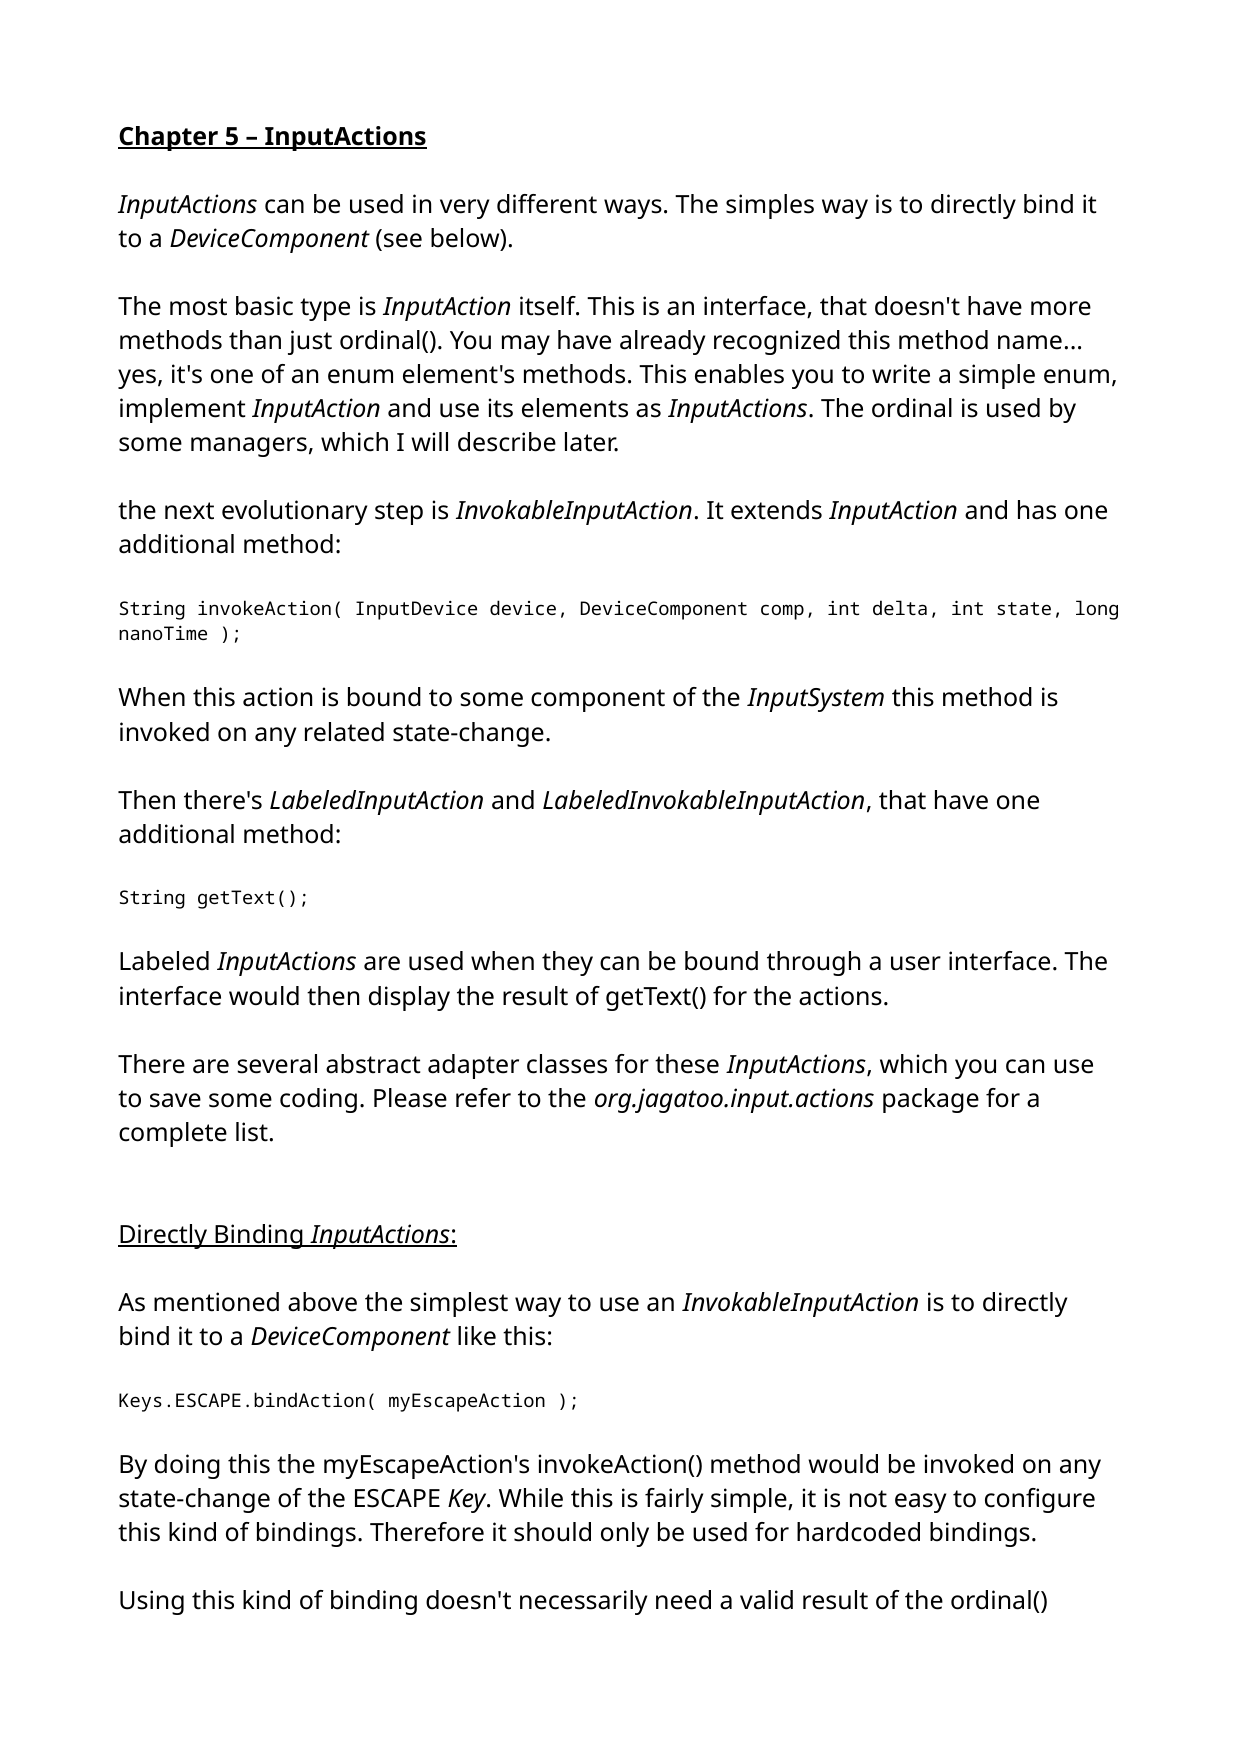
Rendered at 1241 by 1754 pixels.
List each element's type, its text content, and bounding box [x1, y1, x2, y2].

text Then there's LabeledInputAction and LabeledInvokableInputAction, that have one additional method: [118, 782, 1122, 850]
text String invokeAction( InputDevice device, DeviceComponent comp, int delta, int state, long nanoTime ); [118, 595, 1122, 646]
text Chapter 5 – InputActions [118, 118, 1122, 152]
text The most basic type is InputAction itself. This is an interface, that doesn't have more methods than just ordinal(). You may have already recognized this method name... yes, it's one of an enum element's methods. This enables you to write a simple enum, implement InputAction and use its elements as InputActions. The ordinal is used by some managers, which I will describe later. [118, 288, 1122, 459]
text When this action is bound to some component of the InputSystem this method is invoked on any related state-change. [118, 680, 1122, 748]
text Using this kind of binding doesn't necessarily need a valid result of the ordinal() [118, 1583, 1122, 1617]
text Directly Binding InputActions: [118, 1217, 1122, 1251]
text Keys.ESCAPE.bindAction( myEscapeAction ); [118, 1387, 1122, 1412]
text There are several abstract adapter classes for these InputActions, which you can use to save some coding. Please refer to the org.jagatoo.input.actions package for a complete list. [118, 1046, 1122, 1148]
text the next evolutionary step is InvokableInputAction. It extends InputAction and has one additional method: [118, 493, 1122, 561]
text Labeled InputActions are used when they can be bound through a user interface. The interface would then display the result of getText() for the actions. [118, 944, 1122, 1012]
text String getText(); [118, 884, 1122, 910]
text InputActions can be used in very different ways. The simples way is to directly bind it to a DeviceComponent (see below). [118, 186, 1122, 254]
text As mentioned above the simplest way to use an InvokableInputAction is to directly bind it to a DeviceComponent like this: [118, 1285, 1122, 1353]
text By doing this the myEscapeAction's invokeAction() method would be invoked on any state-change of the ESCAPE Key. While this is fairly simple, it is not easy to configure this kind of bindings. Therefore it should only be used for hardcoded bindings. [118, 1446, 1122, 1549]
